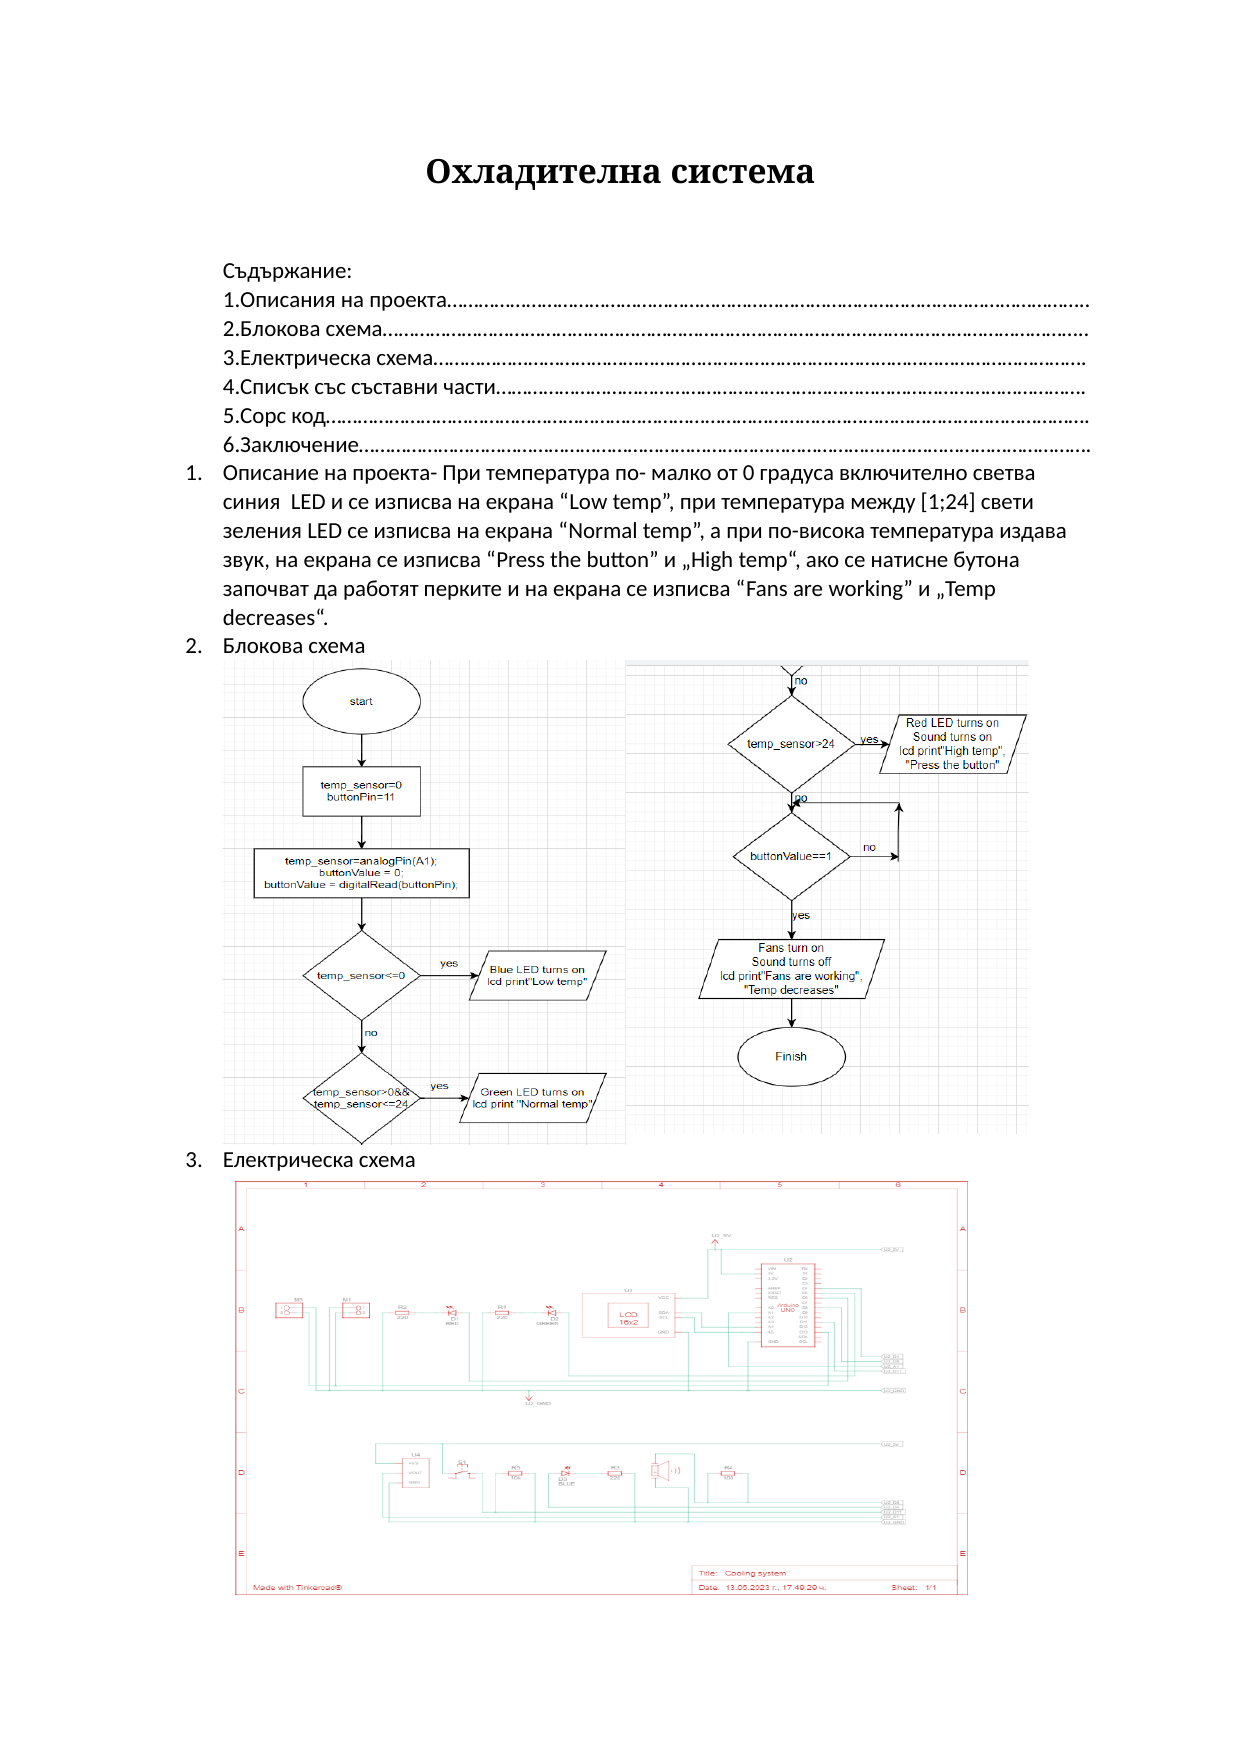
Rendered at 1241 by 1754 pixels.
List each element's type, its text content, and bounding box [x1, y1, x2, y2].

list 4.Списък със съставни части…………………………………………………………………………………………………. [223, 372, 1093, 400]
list 5.Сорс код………………………………………………………………………………………………………………………………. [223, 401, 1093, 429]
list Описание на проекта- При температура по- малко от 0 градуса включително светва синия LED и се изписва на екрана “Low temp”, при температура между [1;24] свети зеления LED се изписва на екрана “Normal temp”, а при по-висока температура издава звук, на екрана се изписва “Press the button” и „High temp“, ако се натисне бутона започват да работят перките и на екрана се изписва “Fans are working” и „Temp decreases“. [185, 458, 1093, 631]
list 3.Електрическа схема……………………………………………………………………………………………………………. [223, 343, 1093, 371]
list Съдържание: [223, 257, 1093, 284]
list 2.Блокова схема…………………………………………………………………………………………………………………….. [223, 314, 1093, 342]
text Охладителна система [148, 148, 1093, 193]
list 6.Заключение…………………………………………………………………………………………………………………………. [223, 430, 1093, 458]
list Електрическа схема [185, 1145, 1093, 1173]
list 1.Описания на проекта………………………………………………………………………………………………………….. [223, 285, 1093, 313]
list Блокова схема [185, 632, 1093, 660]
